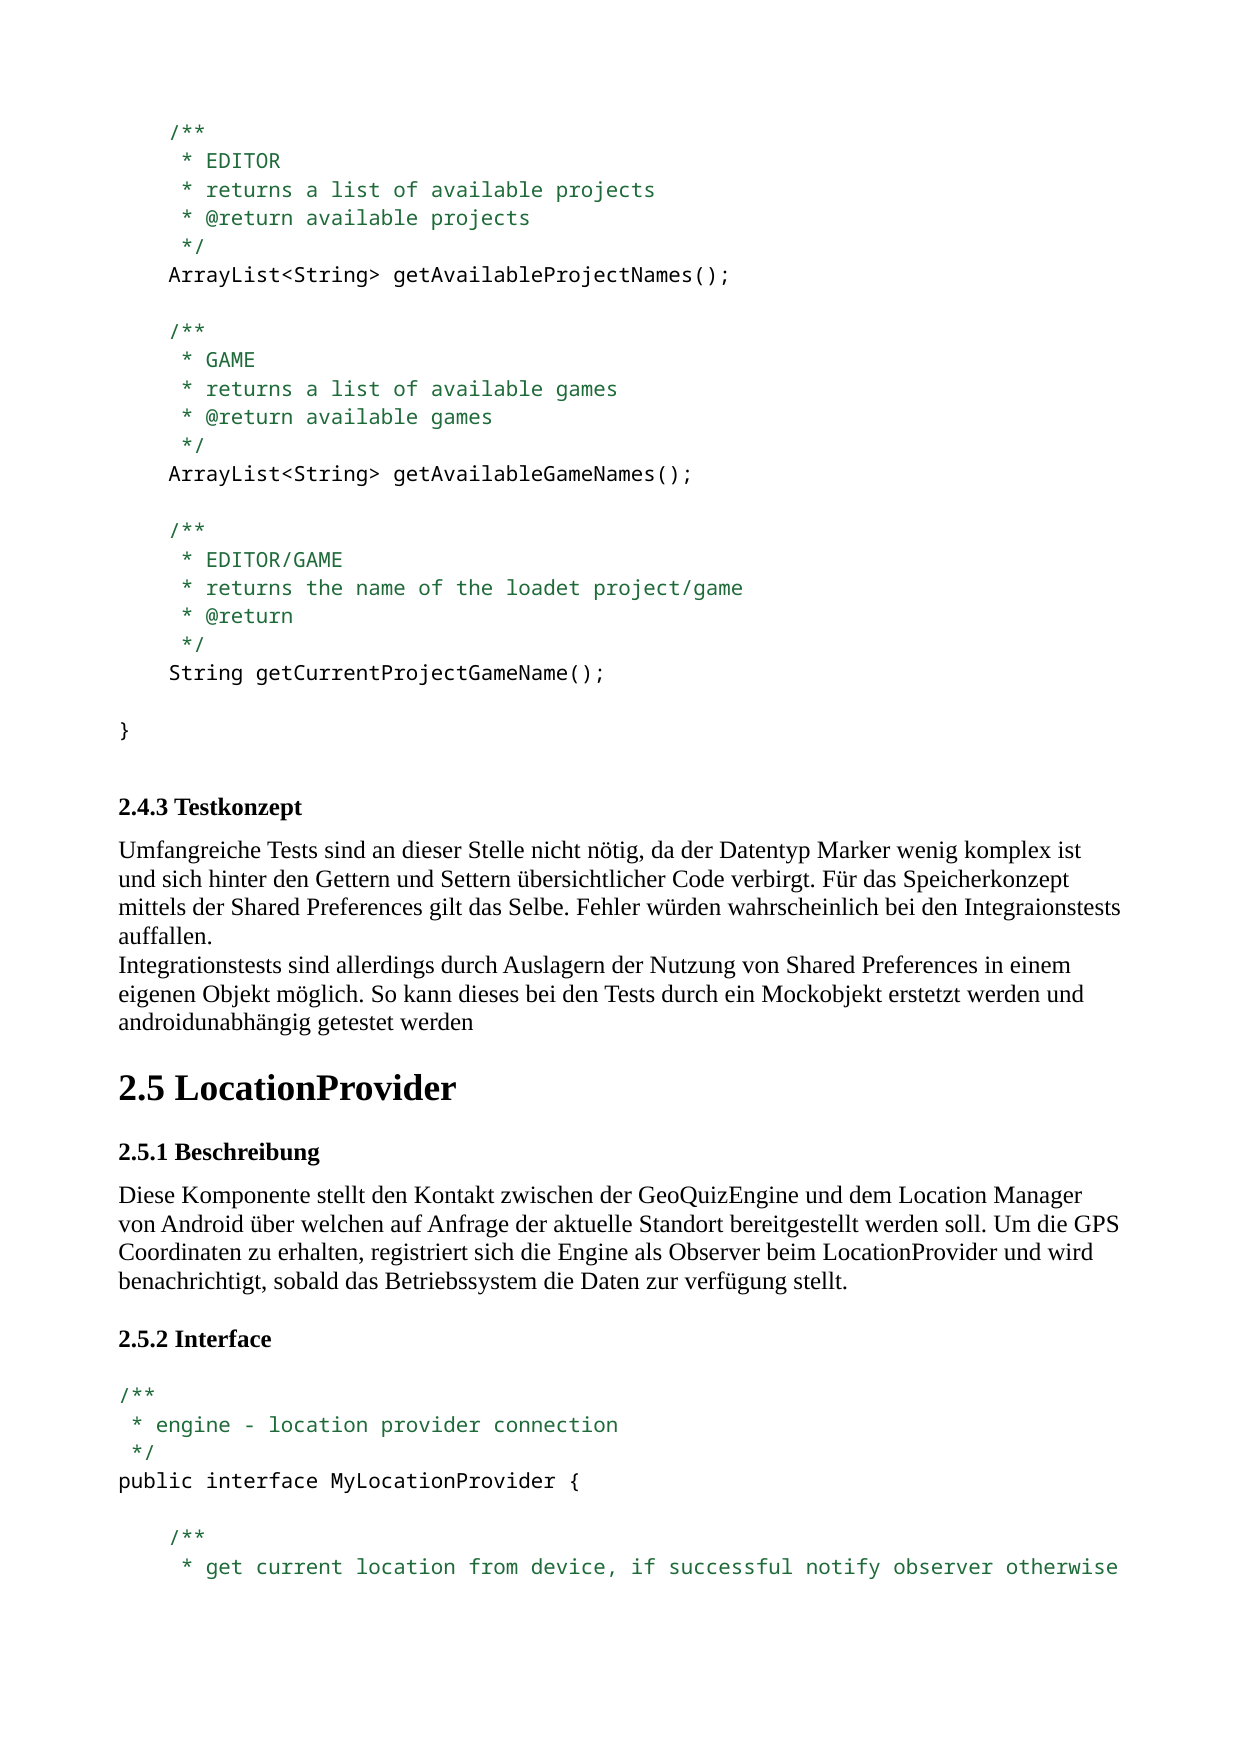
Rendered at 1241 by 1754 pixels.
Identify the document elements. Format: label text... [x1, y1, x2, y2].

text /** * EDITOR * returns a list of available projects * @return available projects */ ArrayList<String> getAvailableProjectNames(); /** * GAME * returns a list of available games * @return available games */ ArrayList<String> getAvailableGameNames(); /** * EDITOR/GAME * returns the name of the loadet project/game * @return */ String getCurrentProjectGameName(); } [118, 118, 1122, 768]
text Umfangreiche Tests sind an dieser Stelle nicht nötig, da der Datentyp Marker wenig komplex ist und sich hinter den Gettern und Settern übersichtlicher Code verbirgt. Für das Speicherkonzept mittels der Shared Preferences gilt das Selbe. Fehler würden wahrscheinlich bei den Integraionstests auffallen. [118, 835, 1122, 950]
text Diese Komponente stellt den Kontakt zwischen der GeoQuizEngine und dem Location Manager von Android über welchen auf Anfrage der aktuelle Standort bereitgestellt werden soll. Um die GPS Coordinaten zu erhalten, registriert sich die Engine als Observer beim LocationProvider und wird benachrichtigt, sobald das Betriebssystem die Daten zur verfügung stellt. [118, 1180, 1122, 1295]
text 2.4.3 Testkonzept [118, 792, 1122, 821]
text 2.5 LocationProvider [118, 1065, 1122, 1108]
text /** * engine - location provider connection */ public interface MyLocationProvider { /** * get current location from device, if successful notify observer otherwise [118, 1381, 1122, 1580]
text Integrationstests sind allerdings durch Auslagern der Nutzung von Shared Preferences in einem eigenen Objekt möglich. So kann dieses bei den Tests durch ein Mockobjekt erstetzt werden und androidunabhängig getestet werden [118, 950, 1122, 1036]
text 2.5.1 Beschreibung [118, 1137, 1122, 1166]
text 2.5.2 Interface [118, 1324, 1122, 1352]
